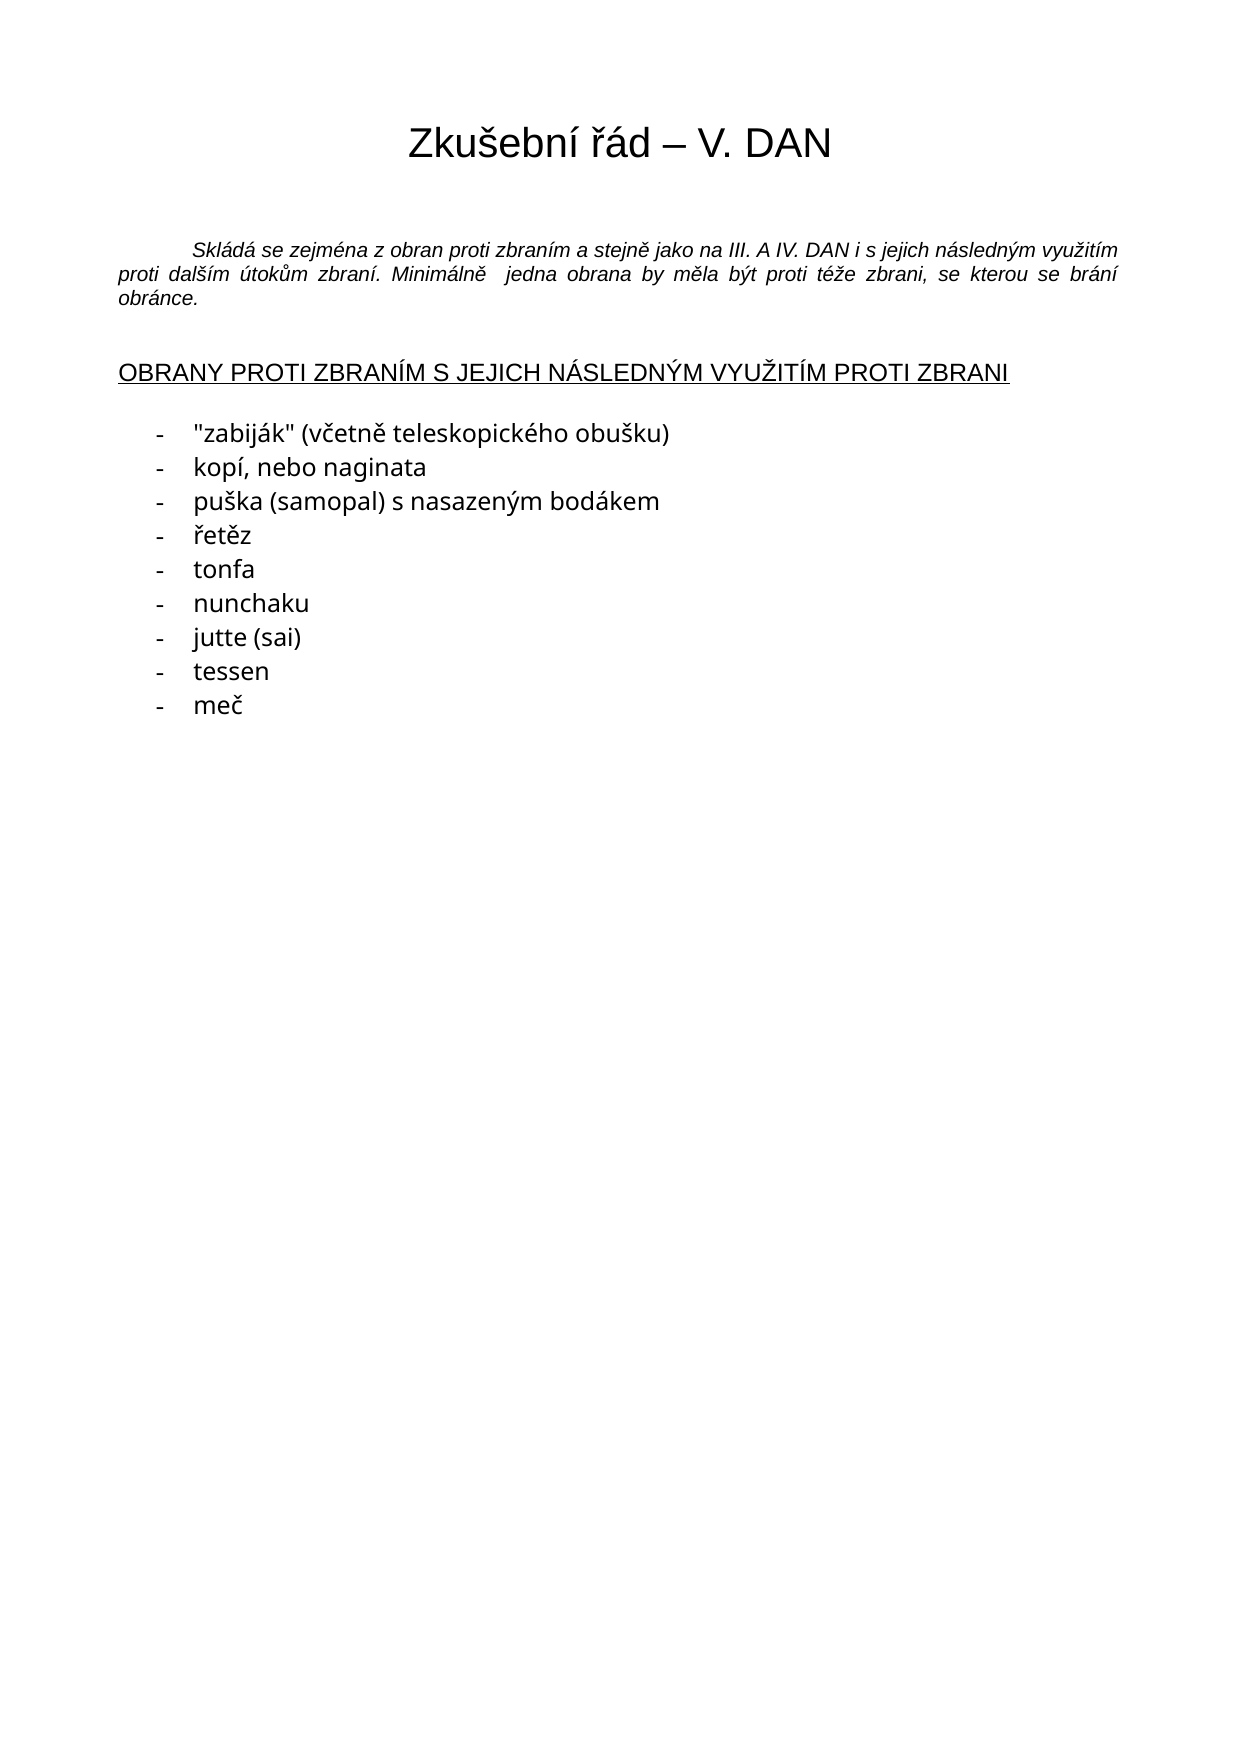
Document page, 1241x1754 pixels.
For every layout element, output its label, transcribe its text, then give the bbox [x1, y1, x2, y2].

list řetěz [156, 517, 1122, 551]
list tonfa [156, 551, 1122, 586]
list meč [156, 688, 1122, 722]
text Skládá se zejména z obran proti zbraním a stejně jako na III. A IV. DAN i s jejich následným využitím proti dalším útokům zbraní. Minimálně jedna obrana by měla být proti téže zbrani, se kterou se brání obránce. [118, 238, 1122, 310]
list puška (samopal) s nasazeným bodákem [156, 483, 1122, 517]
list nunchaku [156, 586, 1122, 619]
list jutte (sai) [156, 619, 1122, 654]
list kopí, nebo naginata [156, 449, 1122, 483]
list tessen [156, 654, 1122, 688]
text OBRANY PROTI ZBRANÍM S JEJICH NÁSLEDNÝM VYUŽITÍM PROTI ZBRANI [118, 358, 1122, 386]
subtitle Zkušební řád – V. DAN [118, 118, 1122, 166]
list "zabiják" (včetně teleskopického obušku) [156, 415, 1122, 449]
